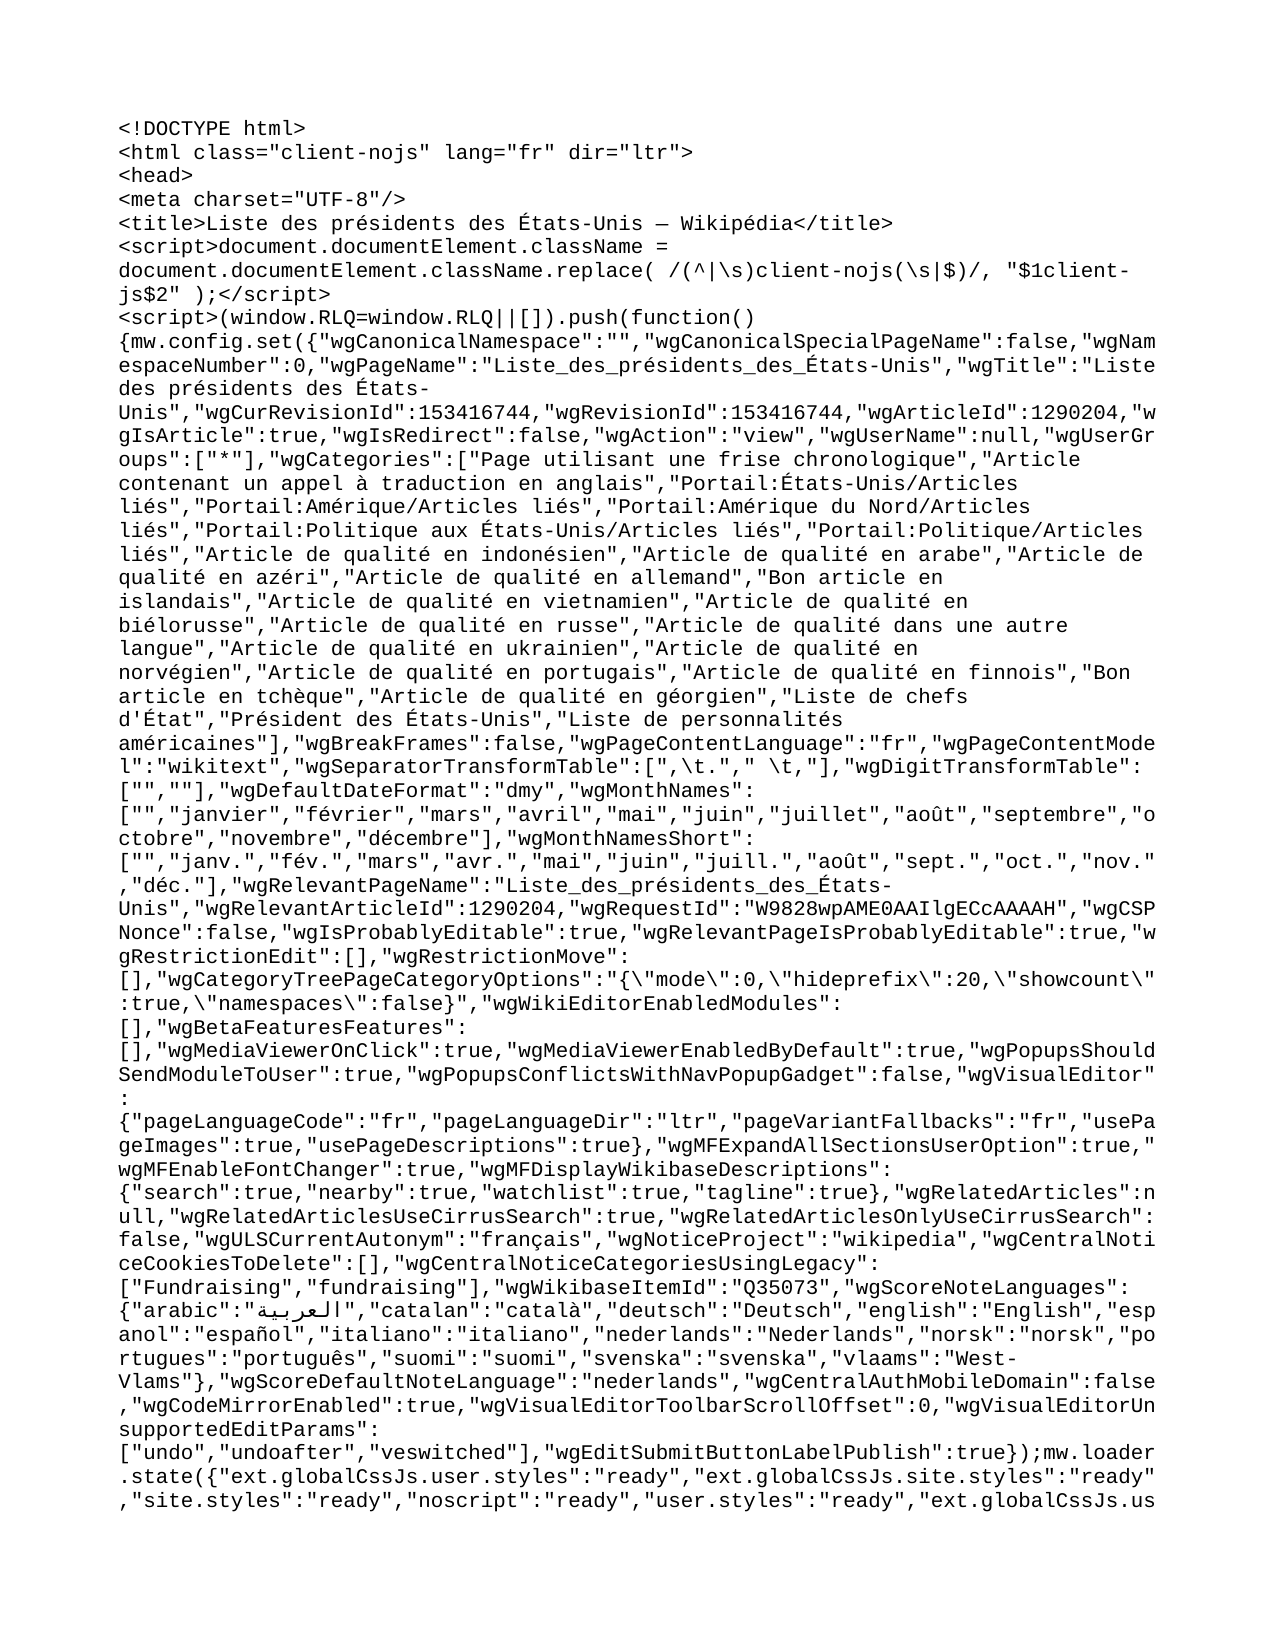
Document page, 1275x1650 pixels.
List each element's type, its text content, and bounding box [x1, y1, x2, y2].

text <script>document.documentElement.className = document.documentElement.className.replace( /(^|\s)client-nojs(\s|$)/, "$1client-js$2" );</script> [118, 236, 1157, 307]
text <html class="client-nojs" lang="fr" dir="ltr"> [118, 142, 1157, 165]
text <script>(window.RLQ=window.RLQ||[]).push(function(){mw.config.set({"wgCanonicalNamespace":"","wgCanonicalSpecialPageName":false,"wgNamespaceNumber":0,"wgPageName":"Liste_des_présidents_des_États-Unis","wgTitle":"Liste des présidents des États-Unis","wgCurRevisionId":153416744,"wgRevisionId":153416744,"wgArticleId":1290204,"wgIsArticle":true,"wgIsRedirect":false,"wgAction":"view","wgUserName":null,"wgUserGroups":["*"],"wgCategories":["Page utilisant une frise chronologique","Article contenant un appel à traduction en anglais","Portail:États-Unis/Articles liés","Portail:Amérique/Articles liés","Portail:Amérique du Nord/Articles liés","Portail:Politique aux États-Unis/Articles liés","Portail:Politique/Articles liés","Article de qualité en indonésien","Article de qualité en arabe","Article de qualité en azéri","Article de qualité en allemand","Bon article en islandais","Article de qualité en vietnamien","Article de qualité en biélorusse","Article de qualité en russe","Article de qualité dans une autre langue","Article de qualité en ukrainien","Article de qualité en norvégien","Article de qualité en portugais","Article de qualité en finnois","Bon article en tchèque","Article de qualité en géorgien","Liste de chefs d'État","Président des États-Unis","Liste de personnalités américaines"],"wgBreakFrames":false,"wgPageContentLanguage":"fr","wgPageContentModel":"wikitext","wgSeparatorTransformTable":[",\t."," \t,"],"wgDigitTransformTable":["",""],"wgDefaultDateFormat":"dmy","wgMonthNames":["","janvier","février","mars","avril","mai","juin","juillet","août","septembre","octobre","novembre","décembre"],"wgMonthNamesShort":["","janv.","fév.","mars","avr.","mai","juin","juill.","août","sept.","oct.","nov.","déc."],"wgRelevantPageName":"Liste_des_présidents_des_États-Unis","wgRelevantArticleId":1290204,"wgRequestId":"W9828wpAME0AAIlgECcAAAAH","wgCSPNonce":false,"wgIsProbablyEditable":true,"wgRelevantPageIsProbablyEditable":true,"wgRestrictionEdit":[],"wgRestrictionMove":[],"wgCategoryTreePageCategoryOptions":"{\"mode\":0,\"hideprefix\":20,\"showcount\":true,\"namespaces\":false}","wgWikiEditorEnabledModules":[],"wgBetaFeaturesFeatures":[],"wgMediaViewerOnClick":true,"wgMediaViewerEnabledByDefault":true,"wgPopupsShouldSendModuleToUser":true,"wgPopupsConflictsWithNavPopupGadget":false,"wgVisualEditor":{"pageLanguageCode":"fr","pageLanguageDir":"ltr","pageVariantFallbacks":"fr","usePageImages":true,"usePageDescriptions":true},"wgMFExpandAllSectionsUserOption":true,"wgMFEnableFontChanger":true,"wgMFDisplayWikibaseDescriptions":{"search":true,"nearby":true,"watchlist":true,"tagline":true},"wgRelatedArticles":null,"wgRelatedArticlesUseCirrusSearch":true,"wgRelatedArticlesOnlyUseCirrusSearch":false,"wgULSCurrentAutonym":"français","wgNoticeProject":"wikipedia","wgCentralNoticeCookiesToDelete":[],"wgCentralNoticeCategoriesUsingLegacy":["Fundraising","fundraising"],"wgWikibaseItemId":"Q35073","wgScoreNoteLanguages":{"arabic":"العربية","catalan":"català","deutsch":"Deutsch","english":"English","espanol":"español","italiano":"italiano","nederlands":"Nederlands","norsk":"norsk","portugues":"português","suomi":"suomi","svenska":"svenska","vlaams":"West-Vlams"},"wgScoreDefaultNoteLanguage":"nederlands","wgCentralAuthMobileDomain":false,"wgCodeMirrorEnabled":true,"wgVisualEditorToolbarScrollOffset":0,"wgVisualEditorUnsupportedEditParams":["undo","undoafter","veswitched"],"wgEditSubmitButtonLabelPublish":true});mw.loader.state({"ext.globalCssJs.user.styles":"ready","ext.globalCssJs.site.styles":"ready","site.styles":"ready","noscript":"ready","user.styles":"ready","ext.globalCssJs.user":"ready","ext.globalCssJs.site":"ready","user":"ready","user.options":"loading","user.tokens":"loading","ext.cite.styles":"ready","ext.timeline.styles":"ready","mediawiki.page.gallery.styles":"ready","mediawiki.legacy.shared":"ready","mediawiki.legacy.commonPrint":"ready","mediawiki.toc.styles":"ready","wikibase.client.init":"ready","ext.visualEditor.desktopArticleTarget.noscript":"ready","ext.uls.interlanguage":"ready","ext.wikimediaBadges":"ready","ext.3d.styles":"ready","mediawiki.skinning.interface":"ready","skins.vector.styles":"ready"});mw.loader.implement("user.options@1dpodri",function($,jQuery,require,module){/*@nomin*/mw.user.options.set({"variant":"fr"}); [118, 307, 1157, 1513]
text <meta charset="UTF-8"/> [118, 189, 1157, 213]
text <!DOCTYPE html> [118, 118, 1157, 142]
text <title>Liste des présidents des États-Unis — Wikipédia</title> [118, 213, 1157, 236]
text <head> [118, 165, 1157, 189]
